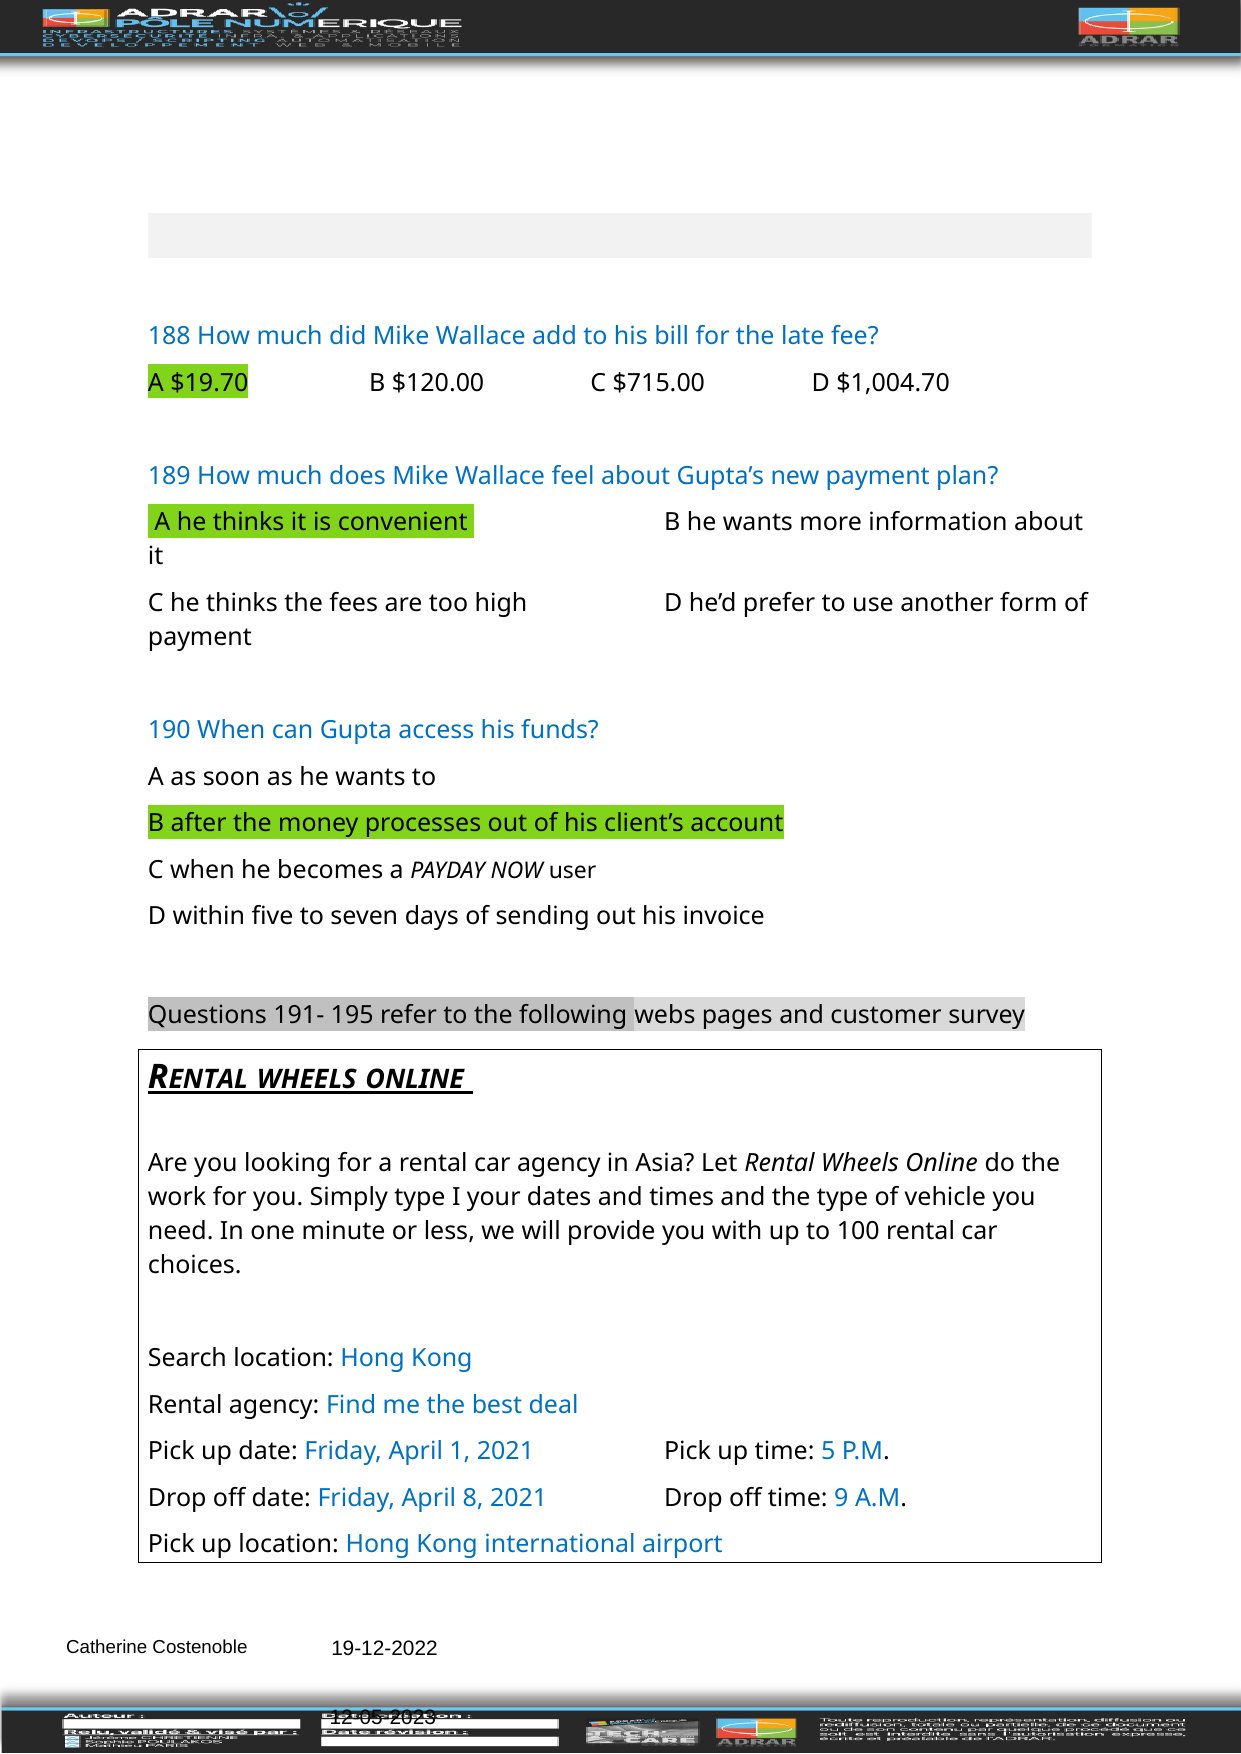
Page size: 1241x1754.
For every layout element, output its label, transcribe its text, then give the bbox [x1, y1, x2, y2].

picture [0, 0, 1241, 10]
text C when he becomes a PAYDAY NOW user [148, 851, 1092, 886]
text 189 How much does Mike Wallace feel about Gupta’s new payment plan? [148, 457, 1092, 491]
text A as soon as he wants to [148, 758, 1092, 792]
text Rental agency: Find me the best deal [139, 1383, 1101, 1420]
text D within five to seven days of sending out his invoice [148, 898, 1092, 932]
text 190 When can Gupta access his funds? [148, 712, 1092, 746]
text Drop off date: Friday, April 8, 2021 Drop off time: 9 A.M. [139, 1476, 1101, 1513]
text A he thinks it is convenient B he wants more information about it [148, 504, 1092, 572]
text 188 How much did Mike Wallace add to his bill for the late fee? [148, 318, 1092, 352]
text C he thinks the fees are too high D he’d prefer to use another form of payment [148, 584, 1092, 653]
text B after the money processes out of his client’s account [148, 805, 1092, 839]
text Rental wheels online [139, 1050, 1101, 1132]
picture [1, 1742, 1241, 1753]
text A $19.70 B $120.00 C $715.00 D $1,004.70 [148, 364, 1092, 398]
text Questions 191- 195 refer to the following webs pages and customer survey [148, 997, 1092, 1031]
text Are you looking for a rental car agency in Asia? Let Rental Wheels Online do the work for you. Simply type I your dates and times and the type of vehicle you need. In one minute or less, we will provide you with up to 100 rental car choices. [139, 1141, 1101, 1281]
text Search location: Hong Kong [139, 1337, 1101, 1374]
text Pick up location: Hong Kong international airport [139, 1523, 1101, 1562]
text Pick up date: Friday, April 1, 2021 Pick up time: 5 P.M. [139, 1430, 1101, 1467]
